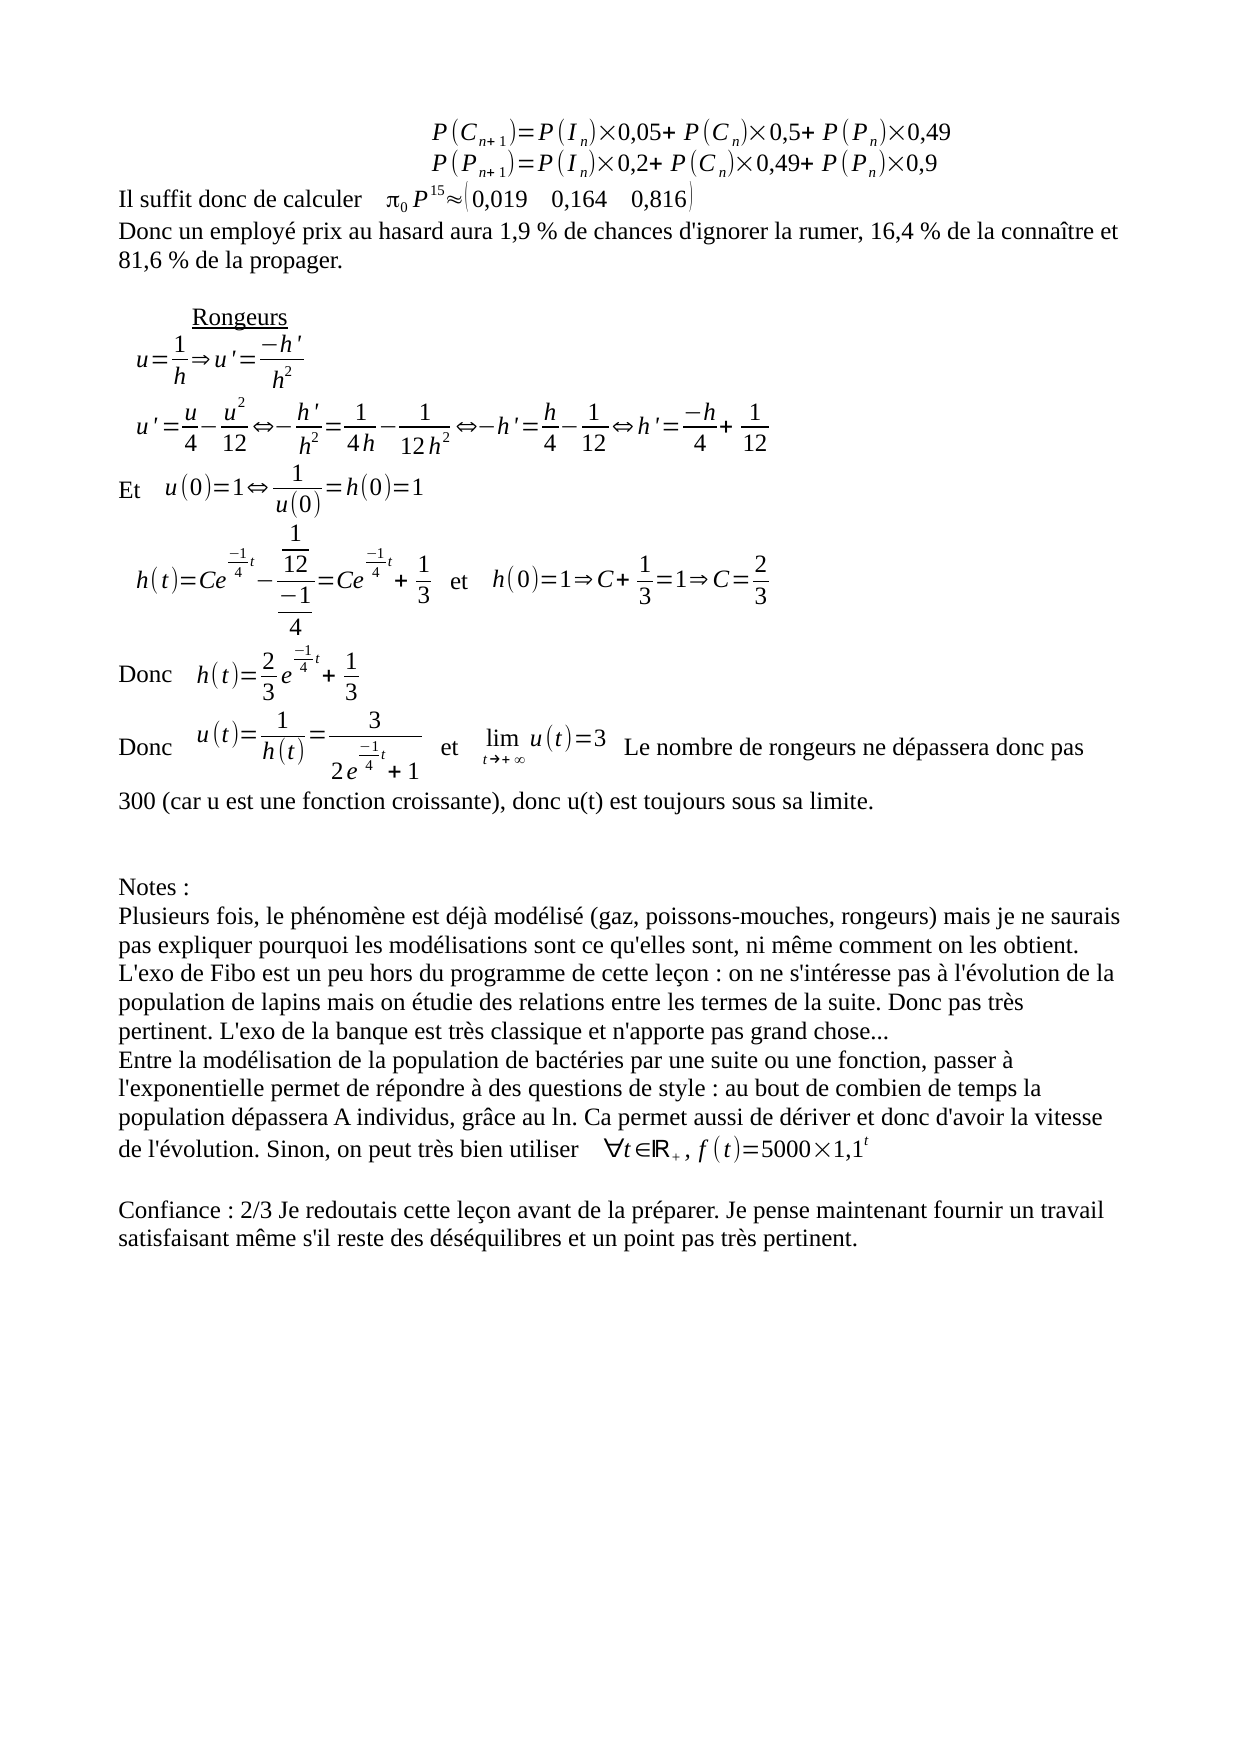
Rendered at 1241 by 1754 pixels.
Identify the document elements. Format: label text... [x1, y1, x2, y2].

text Entre la modélisation de la population de bactéries par une suite ou une fonction, passer à l'exponentielle permet de répondre à des questions de style : au bout de combien de temps la population dépassera A individus, grâce au ln. Ca permet aussi de dériver et donc d'avoir la vitesse de l'évolution. Sinon, on peut très bien utiliser [118, 1045, 1122, 1166]
text Donc [118, 641, 1122, 706]
text Donc un employé prix au hasard aura 1,9 % de chances d'ignorer la rumer, 16,4 % de la connaître et 81,6 % de la propager. [118, 216, 1122, 273]
text Plusieurs fois, le phénomène est déjà modélisé (gaz, poissons-mouches, rongeurs) mais je ne saurais pas expliquer pourquoi les modélisations sont ce qu'elles sont, ni même comment on les obtient. L'exo de Fibo est un peu hors du programme de cette leçon : on ne s'intéresse pas à l'évolution de la population de lapins mais on étudie des relations entre les termes de la suite. Donc pas très pertinent. L'exo de la banque est très classique et n'apporte pas grand chose... [118, 901, 1122, 1045]
text Il suffit donc de calculer [118, 181, 1122, 216]
text Rongeurs [118, 302, 1122, 331]
text Confiance : 2/3 Je redoutais cette leçon avant de la préparer. Je pense maintenant fournir un travail satisfaisant même s'il reste des déséquilibres et un point pas très pertinent. [118, 1195, 1122, 1252]
text Donc et Le nombre de rongeurs ne dépassera donc pas 300 (car u est une fonction croissante), donc u(t) est toujours sous sa limite. [118, 706, 1122, 815]
text Et [118, 460, 1122, 519]
text et [118, 519, 1122, 641]
text Notes : [118, 872, 1122, 901]
